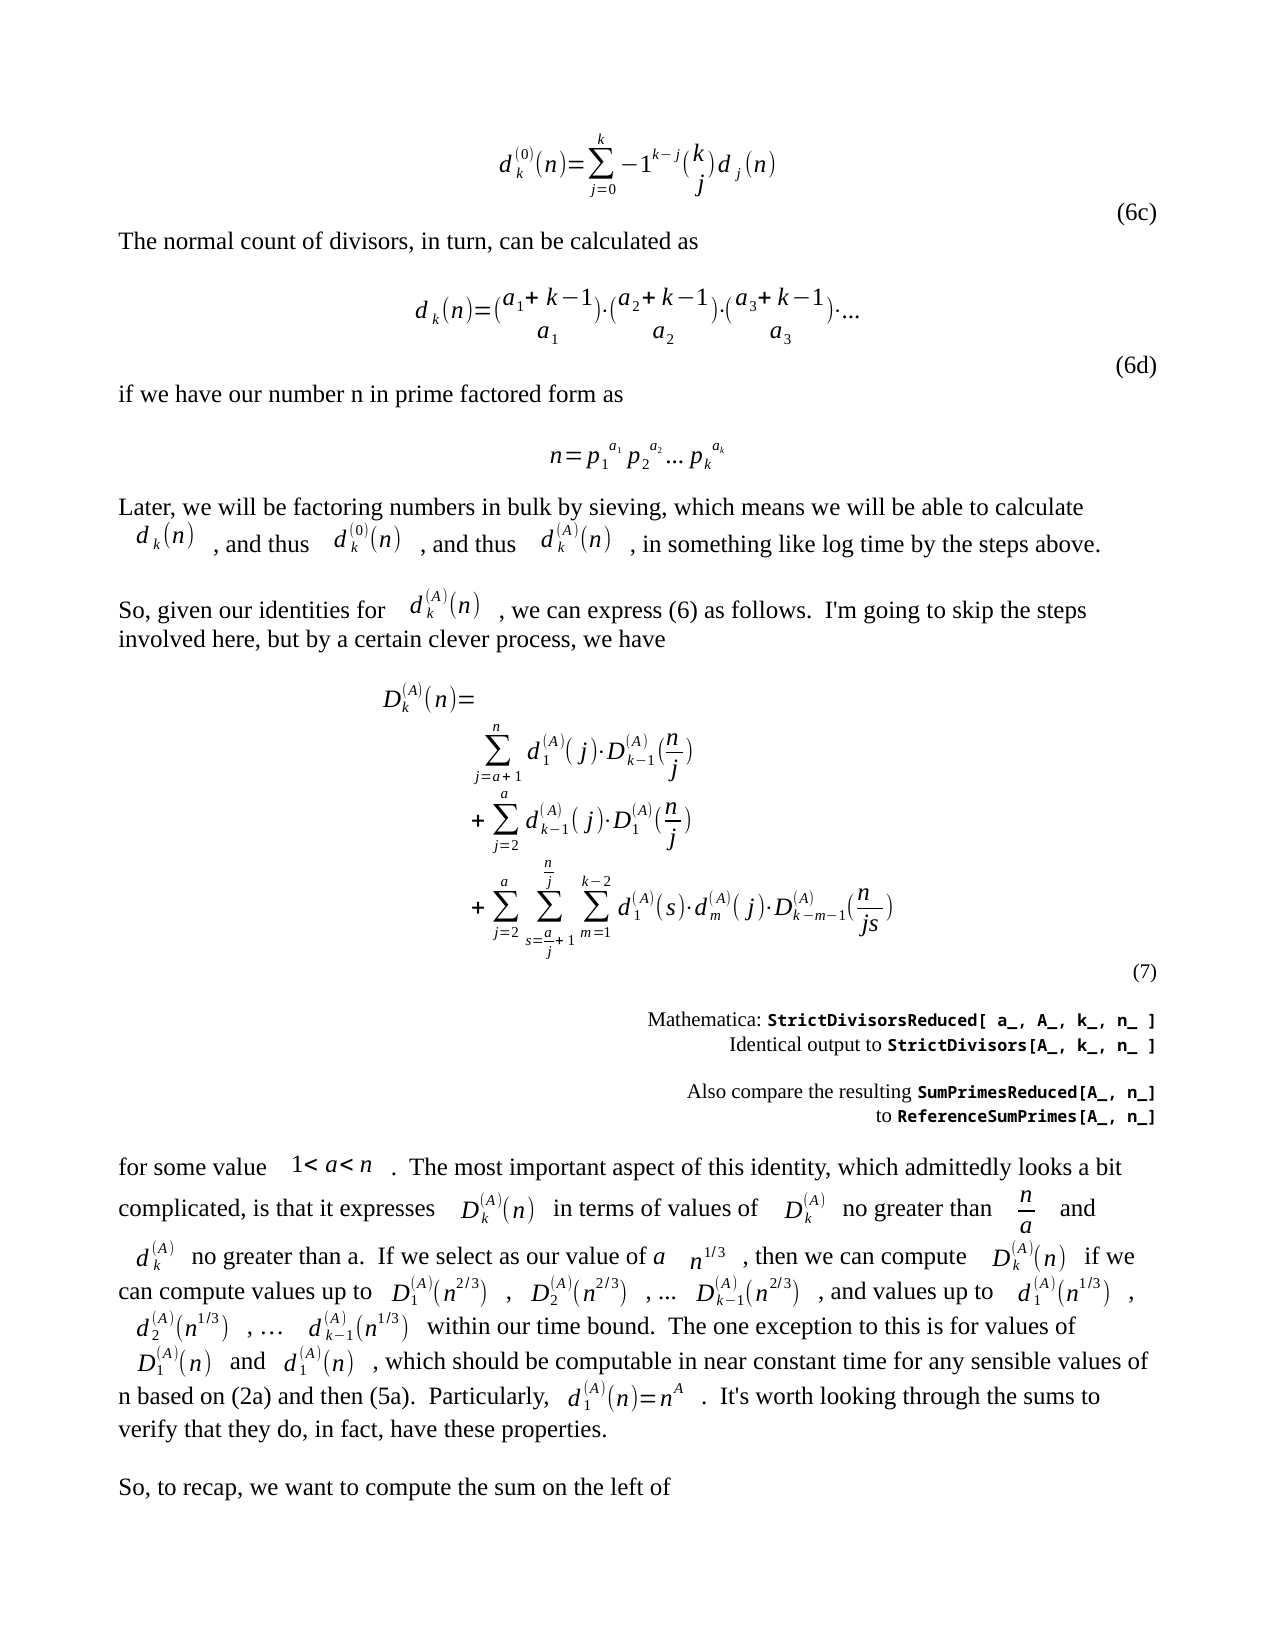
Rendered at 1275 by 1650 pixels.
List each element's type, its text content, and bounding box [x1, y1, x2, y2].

text So, to recap, we want to compute the sum on the left of [118, 1472, 1157, 1501]
text for some value . The most important aspect of this identity, which admittedly looks a bit complicated, is that it expresses in terms of values of no greater than andno greater than a. If we select as our value of a , then we can compute if we can compute values up to,, ..., and values up to , , … within our time bound. The one exception to this is for values of and, which should be computable in near constant time for any sensible values of n based on (2a) and then (5a). Particularly,. It's worth looking through the sums to verify that they do, in fact, have these properties. [118, 1150, 1157, 1443]
text to ReferenceSumPrimes[A_, n_] [118, 1103, 1157, 1127]
text (7) [118, 959, 1157, 983]
text Identical output to StrictDivisors[A_, k_, n_ ] [118, 1032, 1157, 1056]
text (6c) [118, 197, 1157, 226]
text Also compare the resulting SumPrimesReduced[A_, n_] [118, 1079, 1157, 1103]
text if we have our number n in prime factored form as [118, 379, 1157, 408]
text (6d) [118, 350, 1157, 379]
text Later, we will be factoring numbers in bulk by sieving, which means we will be able to calculate , and thus , and thus , in something like log time by the steps above. [118, 492, 1157, 558]
text The normal count of divisors, in turn, can be calculated as [118, 226, 1157, 255]
text So, given our identities for , we can express (6) as follows. I'm going to skip the steps involved here, but by a certain clever process, we have [118, 587, 1157, 652]
text Mathematica: StrictDivisorsReduced[ a_, A_, k_, n_ ] [118, 1007, 1157, 1032]
